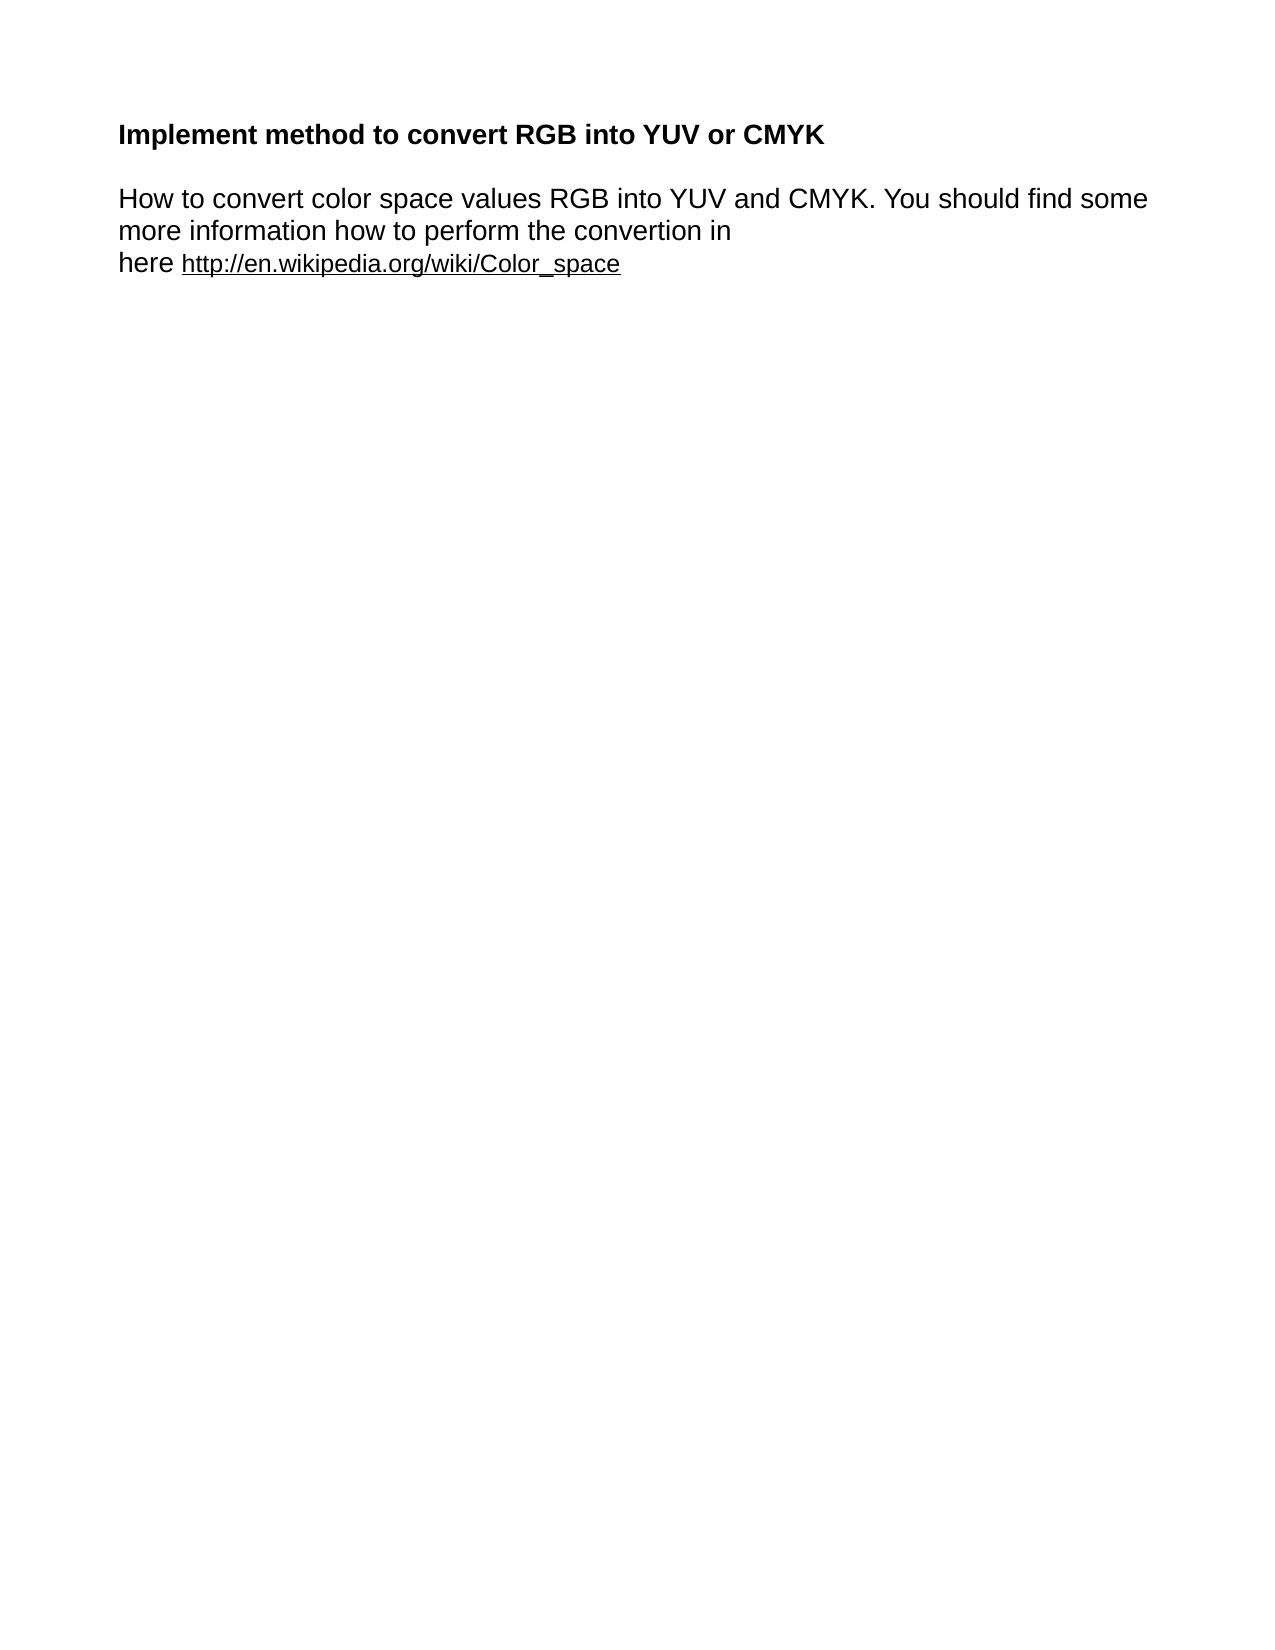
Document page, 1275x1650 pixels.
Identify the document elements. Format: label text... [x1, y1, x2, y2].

text Implement method to convert RGB into YUV or CMYK [118, 118, 1157, 150]
text How to convert color space values RGB into YUV and CMYK. You should find some more information how to perform the convertion in here http://en.wikipedia.org/wiki/Color_space [118, 182, 1157, 278]
